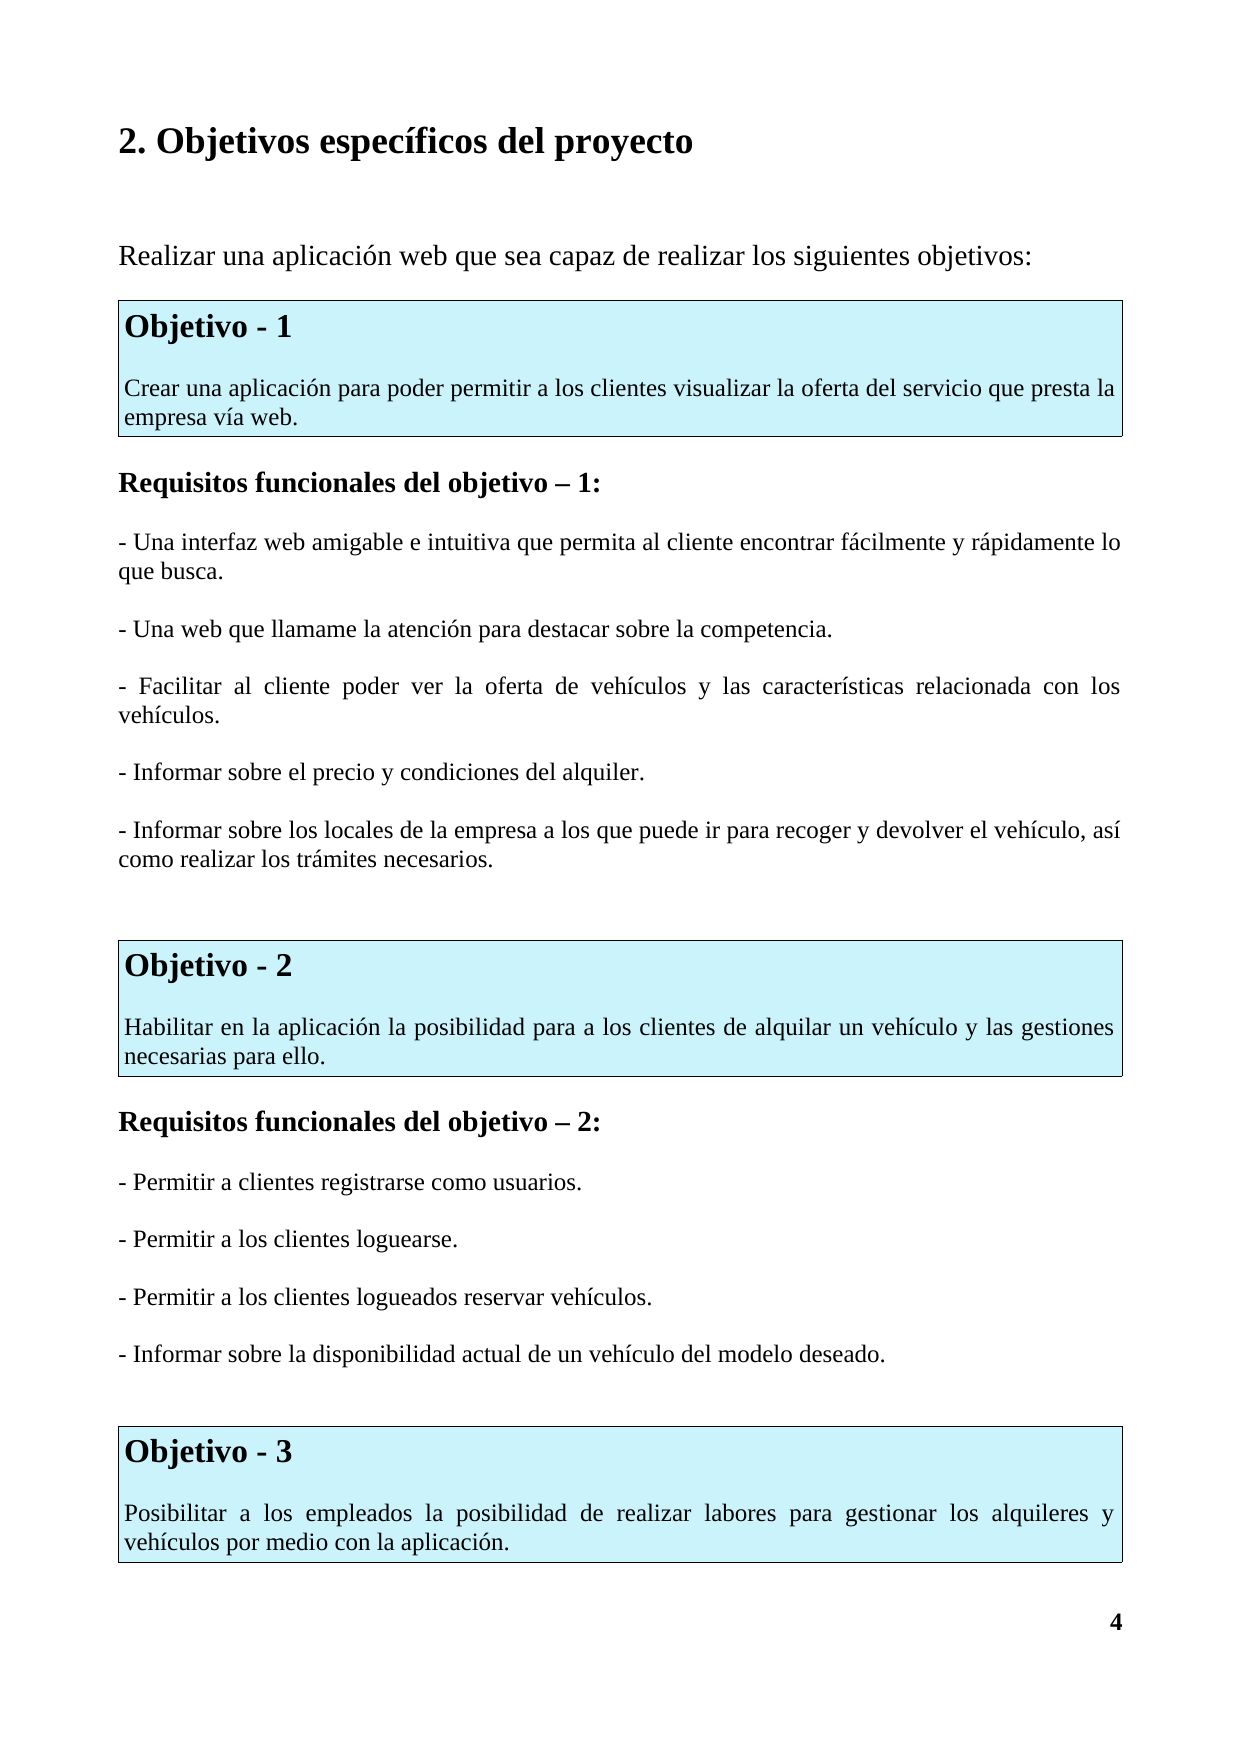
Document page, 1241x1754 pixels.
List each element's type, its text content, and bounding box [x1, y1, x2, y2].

text - Una interfaz web amigable e intuitiva que permita al cliente encontrar fácilmente y rápidamente lo que busca. [118, 527, 1122, 585]
table_header Objetivo - 3 Posibilitar a los empleados la posibilidad de realizar labores para gestionar los alquileres y vehículos por medio con la aplicación. [119, 1427, 1122, 1562]
table_header Objetivo - 2 Habilitar en la aplicación la posibilidad para a los clientes de alquilar un vehículo y las gestiones necesarias para ello. [119, 941, 1122, 1076]
text Realizar una aplicación web que sea capaz de realizar los siguientes objetivos: [118, 238, 1122, 271]
text 2. Objetivos específicos del proyecto [118, 118, 1122, 161]
text - Informar sobre la disponibilidad actual de un vehículo del modelo deseado. [118, 1339, 1122, 1368]
text - Una web que llamame la atención para destacar sobre la competencia. [118, 614, 1122, 642]
text - Permitir a los clientes logueados reservar vehículos. [118, 1282, 1122, 1311]
text - Informar sobre el precio y condiciones del alquiler. [118, 757, 1122, 786]
text - Permitir a clientes registrarse como usuarios. [118, 1167, 1122, 1196]
text - Permitir a los clientes loguearse. [118, 1224, 1122, 1253]
text - Informar sobre los locales de la empresa a los que puede ir para recoger y devolver el vehículo, así como realizar los trámites necesarios. [118, 815, 1122, 872]
table_header Objetivo - 1 Crear una aplicación para poder permitir a los clientes visualizar la oferta del servicio que presta la empresa vía web. [119, 301, 1122, 436]
text Requisitos funcionales del objetivo – 1: [118, 465, 1122, 499]
text - Facilitar al cliente poder ver la oferta de vehículos y las características relacionada con los vehículos. [118, 671, 1122, 729]
text Requisitos funcionales del objetivo – 2: [118, 1104, 1122, 1138]
